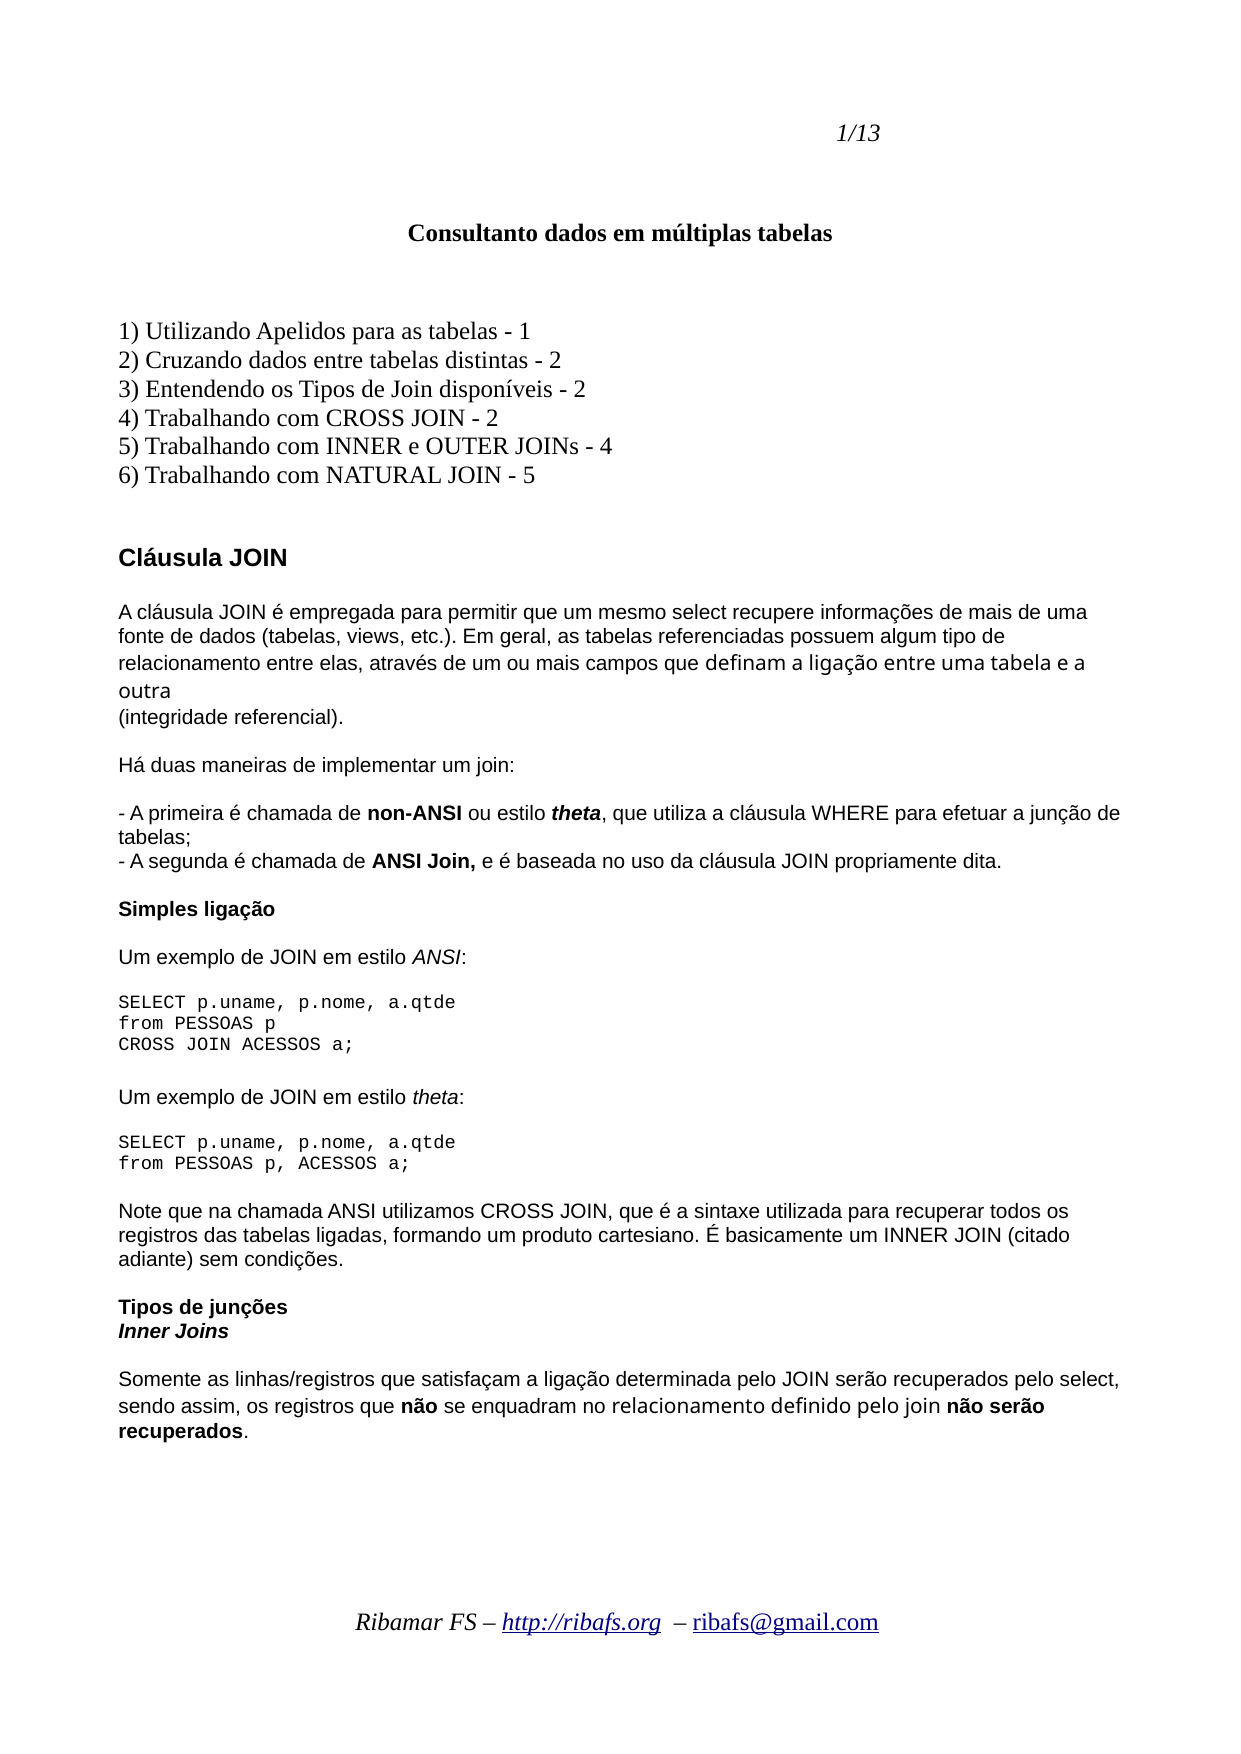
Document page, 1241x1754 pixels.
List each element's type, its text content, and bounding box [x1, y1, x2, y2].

text Somente as linhas/registros que satisfaçam a ligação determinada pelo JOIN serão recuperados pelo select, sendo assim, os registros que não se enquadram no relacionamento definido pelo join não serão [118, 1367, 1122, 1419]
text SELECT p.uname, p.nome, a.qtde [118, 1133, 1122, 1154]
text Inner Joins [118, 1319, 1122, 1343]
text CROSS JOIN ACESSOS a; [118, 1035, 1122, 1056]
text Há duas maneiras de implementar um join: [118, 753, 1122, 777]
text 1) Utilizando Apelidos para as tabelas - 1 2) Cruzando dados entre tabelas distintas - 2 3) Entendendo os Tipos de Join disponíveis - 2 4) Trabalhando com CROSS JOIN - 2 5) Trabalhando com INNER e OUTER JOINs - 4 6) Trabalhando com NATURAL JOIN - 5 [118, 288, 1122, 489]
text Consultanto dados em múltiplas tabelas [118, 218, 1122, 275]
text from PESSOAS p, ACESSOS a; [118, 1154, 1122, 1175]
text (integridade referencial). [118, 705, 1122, 729]
text SELECT p.uname, p.nome, a.qtde [118, 992, 1122, 1014]
text A cláusula JOIN é empregada para permitir que um mesmo select recupere informações de mais de uma fonte de dados (tabelas, views, etc.). Em geral, as tabelas referenciadas possuem algum tipo de relacionamento entre elas, através de um ou mais campos que definam a ligação entre uma tabela e a outra [118, 600, 1122, 705]
text Simples ligação [118, 897, 1122, 921]
text Um exemplo de JOIN em estilo theta: [118, 1085, 1122, 1109]
text - A segunda é chamada de ANSI Join, e é baseada no uso da cláusula JOIN propriamente dita. [118, 849, 1122, 873]
text from PESSOAS p [118, 1014, 1122, 1035]
text Cláusula JOIN [118, 543, 1122, 571]
text Um exemplo de JOIN em estilo ANSI: [118, 944, 1122, 968]
text recuperados. [118, 1419, 1122, 1443]
text Note que na chamada ANSI utilizamos CROSS JOIN, que é a sintaxe utilizada para recuperar todos os registros das tabelas ligadas, formando um produto cartesiano. É basicamente um INNER JOIN (citado adiante) sem condições. [118, 1199, 1122, 1271]
text Tipos de junções [118, 1295, 1122, 1319]
text - A primeira é chamada de non-ANSI ou estilo theta, que utiliza a cláusula WHERE para efetuar a junção de tabelas; [118, 801, 1122, 849]
